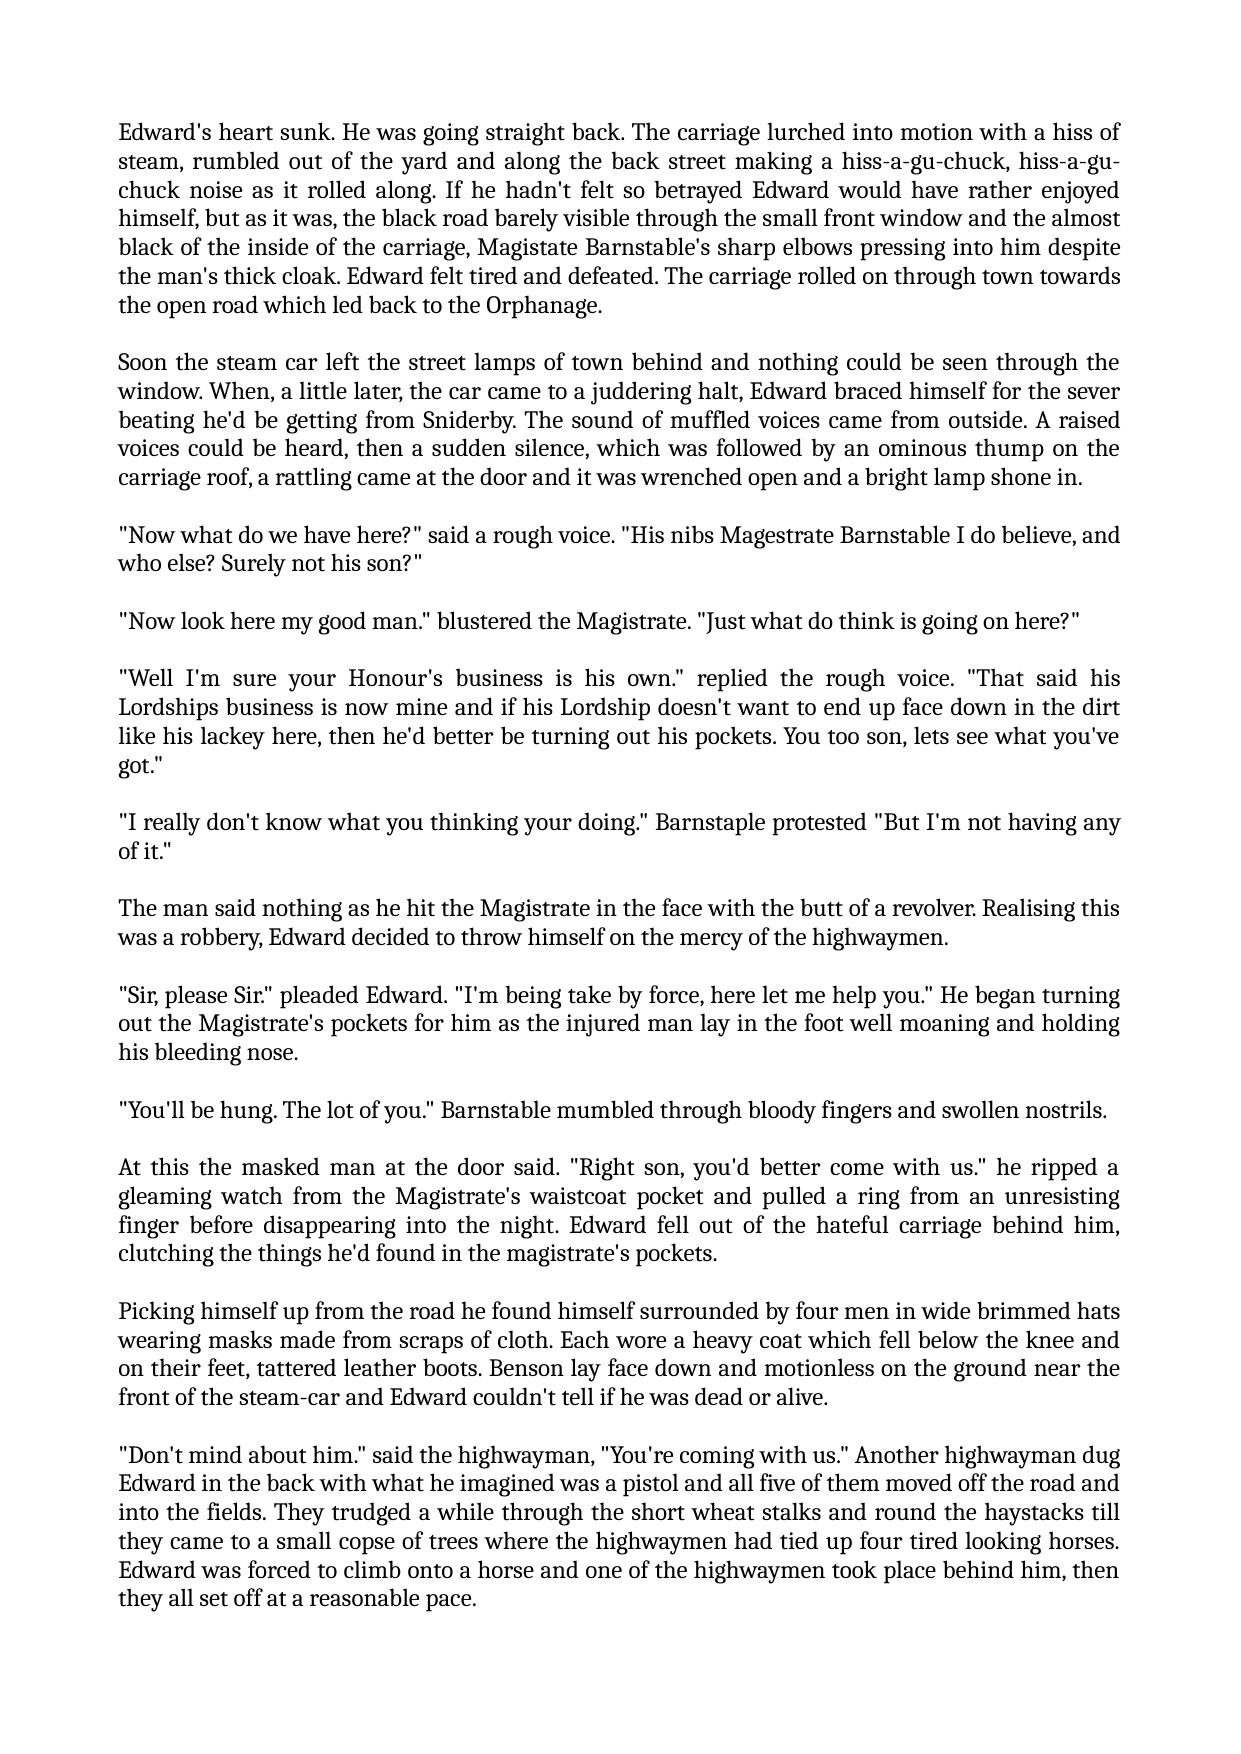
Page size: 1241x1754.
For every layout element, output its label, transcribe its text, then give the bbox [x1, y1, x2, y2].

text "Now what do we have here?" said a rough voice. "His nibs Magestrate Barnstable I do believe, and who else? Surely not his son?" [118, 521, 1122, 578]
text "Now look here my good man." blustered the Magistrate. "Just what do think is going on here?" [118, 607, 1122, 636]
text "Don't mind about him." said the highwayman, "You're coming with us." Another highwayman dug Edward in the back with what he imagined was a pistol and all five of them moved off the road and into the fields. They trudged a while through the short wheat stalks and round the haystacks till they came to a small copse of trees where the highwaymen had tied up four tired looking horses. Edward was forced to climb onto a horse and one of the highwaymen took place behind him, then they all set off at a reasonable pace. [118, 1441, 1122, 1613]
text "Well I'm sure your Honour's business is his own." replied the rough voice. "That said his Lordships business is now mine and if his Lordship doesn't want to end up face down in the dirt like his lackey here, then he'd better be turning out his pockets. You too son, lets see what you've got." [118, 664, 1122, 779]
text "You'll be hung. The lot of you." Barnstable mumbled through bloody fingers and swollen nostrils. [118, 1096, 1122, 1124]
text The man said nothing as he hit the Magistrate in the face with the butt of a revolver. Realising this was a robbery, Edward decided to throw himself on the mercy of the highwaymen. [118, 894, 1122, 952]
text Picking himself up from the road he found himself surrounded by four men in wide brimmed hats wearing masks made from scraps of cloth. Each wore a heavy coat which fell below the knee and on their feet, tattered leather boots. Benson lay face down and motionless on the ground near the front of the steam-car and Edward couldn't tell if he was dead or alive. [118, 1297, 1122, 1412]
text "Sir, please Sir." pleaded Edward. "I'm being take by force, here let me help you." He began turning out the Magistrate's pockets for him as the injured man lay in the foot well moaning and holding his bleeding nose. [118, 981, 1122, 1067]
text Edward's heart sunk. He was going straight back. The carriage lurched into motion with a hiss of steam, rumbled out of the yard and along the back street making a hiss-a-gu-chuck, hiss-a-gu-chuck noise as it rolled along. If he hadn't felt so betrayed Edward would have rather enjoyed himself, but as it was, the black road barely visible through the small front window and the almost black of the inside of the carriage, Magistate Barnstable's sharp elbows pressing into him despite the man's thick cloak. Edward felt tired and defeated. The carriage rolled on through town towards the open road which led back to the Orphanage. [118, 118, 1122, 319]
text Soon the steam car left the street lamps of town behind and nothing could be seen through the window. When, a little later, the car came to a juddering halt, Edward braced himself for the sever beating he'd be getting from Sniderby. The sound of muffled voices came from outside. A raised voices could be heard, then a sudden silence, which was followed by an ominous thump on the carriage roof, a rattling came at the door and it was wrenched open and a bright lamp shone in. [118, 348, 1122, 492]
text At this the masked man at the door said. "Right son, you'd better come with us." he ripped a gleaming watch from the Magistrate's waistcoat pocket and pulled a ring from an unresisting finger before disappearing into the night. Edward fell out of the hateful carriage behind him, clutching the things he'd found in the magistrate's pockets. [118, 1153, 1122, 1268]
text "I really don't know what you thinking your doing." Barnstaple protested "But I'm not having any of it." [118, 808, 1122, 866]
